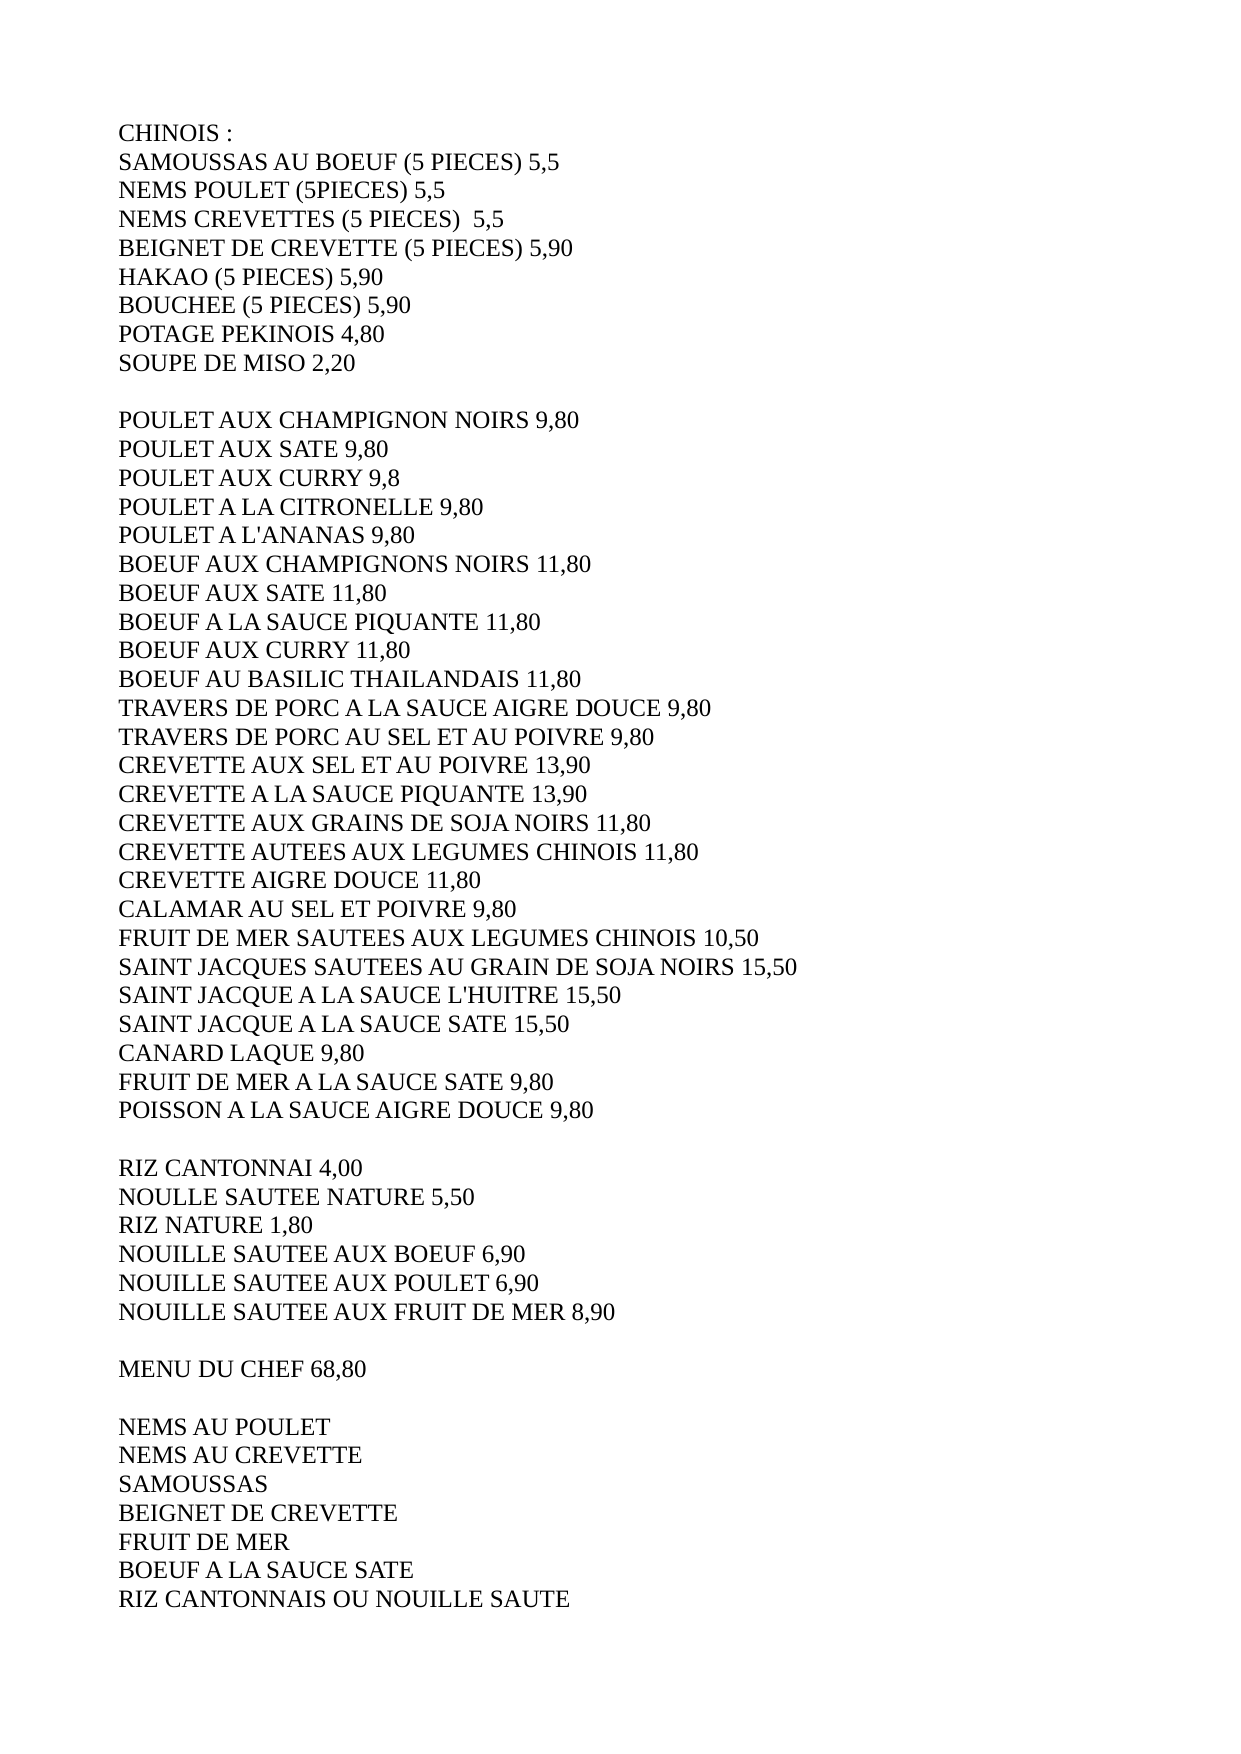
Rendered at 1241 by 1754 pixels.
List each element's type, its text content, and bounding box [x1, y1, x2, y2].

text BOEUF A LA SAUCE PIQUANTE 11,80 [118, 607, 1122, 636]
text NEMS CREVETTES (5 PIECES) 5,5 [118, 204, 1122, 233]
text CREVETTE AUX GRAINS DE SOJA NOIRS 11,80 [118, 808, 1122, 837]
text BOEUF A LA SAUCE SATE [118, 1556, 1122, 1584]
text BOEUF AUX SATE 11,80 [118, 578, 1122, 607]
text CANARD LAQUE 9,80 [118, 1038, 1122, 1067]
text BOEUF AUX CURRY 11,80 [118, 636, 1122, 664]
text NEMS POULET (5PIECES) 5,5 [118, 176, 1122, 204]
text FRUIT DE MER SAUTEES AUX LEGUMES CHINOIS 10,50 [118, 923, 1122, 952]
text POULET AUX CURRY 9,8 [118, 463, 1122, 492]
text POISSON A LA SAUCE AIGRE DOUCE 9,80 [118, 1096, 1122, 1124]
text NOUILLE SAUTEE AUX BOEUF 6,90 [118, 1239, 1122, 1268]
text SAMOUSSAS AU BOEUF (5 PIECES) 5,5 [118, 147, 1122, 176]
text FRUIT DE MER [118, 1527, 1122, 1556]
text BOUCHEE (5 PIECES) 5,90 [118, 291, 1122, 319]
text CREVETTE AIGRE DOUCE 11,80 [118, 866, 1122, 894]
text NEMS AU POULET [118, 1412, 1122, 1441]
text CHINOIS : [118, 118, 1122, 147]
text POULET AUX SATE 9,80 [118, 434, 1122, 463]
text SAMOUSSAS [118, 1469, 1122, 1498]
text TRAVERS DE PORC AU SEL ET AU POIVRE 9,80 [118, 722, 1122, 751]
text SAINT JACQUE A LA SAUCE L'HUITRE 15,50 [118, 981, 1122, 1009]
text HAKAO (5 PIECES) 5,90 [118, 262, 1122, 291]
text NOUILLE SAUTEE AUX FRUIT DE MER 8,90 [118, 1297, 1122, 1326]
text BEIGNET DE CREVETTE [118, 1498, 1122, 1527]
text BEIGNET DE CREVETTE (5 PIECES) 5,90 [118, 233, 1122, 262]
text RIZ CANTONNAI 4,00 [118, 1153, 1122, 1182]
text RIZ CANTONNAIS OU NOUILLE SAUTE [118, 1584, 1122, 1613]
text POULET AUX CHAMPIGNON NOIRS 9,80 [118, 406, 1122, 434]
text CALAMAR AU SEL ET POIVRE 9,80 [118, 894, 1122, 923]
text BOEUF AU BASILIC THAILANDAIS 11,80 [118, 664, 1122, 693]
text NOUILLE SAUTEE AUX POULET 6,90 [118, 1268, 1122, 1297]
text FRUIT DE MER A LA SAUCE SATE 9,80 [118, 1067, 1122, 1096]
text NEMS AU CREVETTE [118, 1441, 1122, 1469]
text CREVETTE AUX SEL ET AU POIVRE 13,90 [118, 751, 1122, 779]
text POULET A LA CITRONELLE 9,80 [118, 492, 1122, 521]
text SOUPE DE MISO 2,20 [118, 348, 1122, 377]
text SAINT JACQUE A LA SAUCE SATE 15,50 [118, 1009, 1122, 1038]
text POTAGE PEKINOIS 4,80 [118, 319, 1122, 348]
text POULET A L'ANANAS 9,80 [118, 521, 1122, 549]
text CREVETTE A LA SAUCE PIQUANTE 13,90 [118, 779, 1122, 808]
text BOEUF AUX CHAMPIGNONS NOIRS 11,80 [118, 549, 1122, 578]
text CREVETTE AUTEES AUX LEGUMES CHINOIS 11,80 [118, 837, 1122, 866]
text NOULLE SAUTEE NATURE 5,50 [118, 1182, 1122, 1211]
text TRAVERS DE PORC A LA SAUCE AIGRE DOUCE 9,80 [118, 693, 1122, 722]
text SAINT JACQUES SAUTEES AU GRAIN DE SOJA NOIRS 15,50 [118, 952, 1122, 981]
text MENU DU CHEF 68,80 [118, 1354, 1122, 1383]
text RIZ NATURE 1,80 [118, 1211, 1122, 1239]
